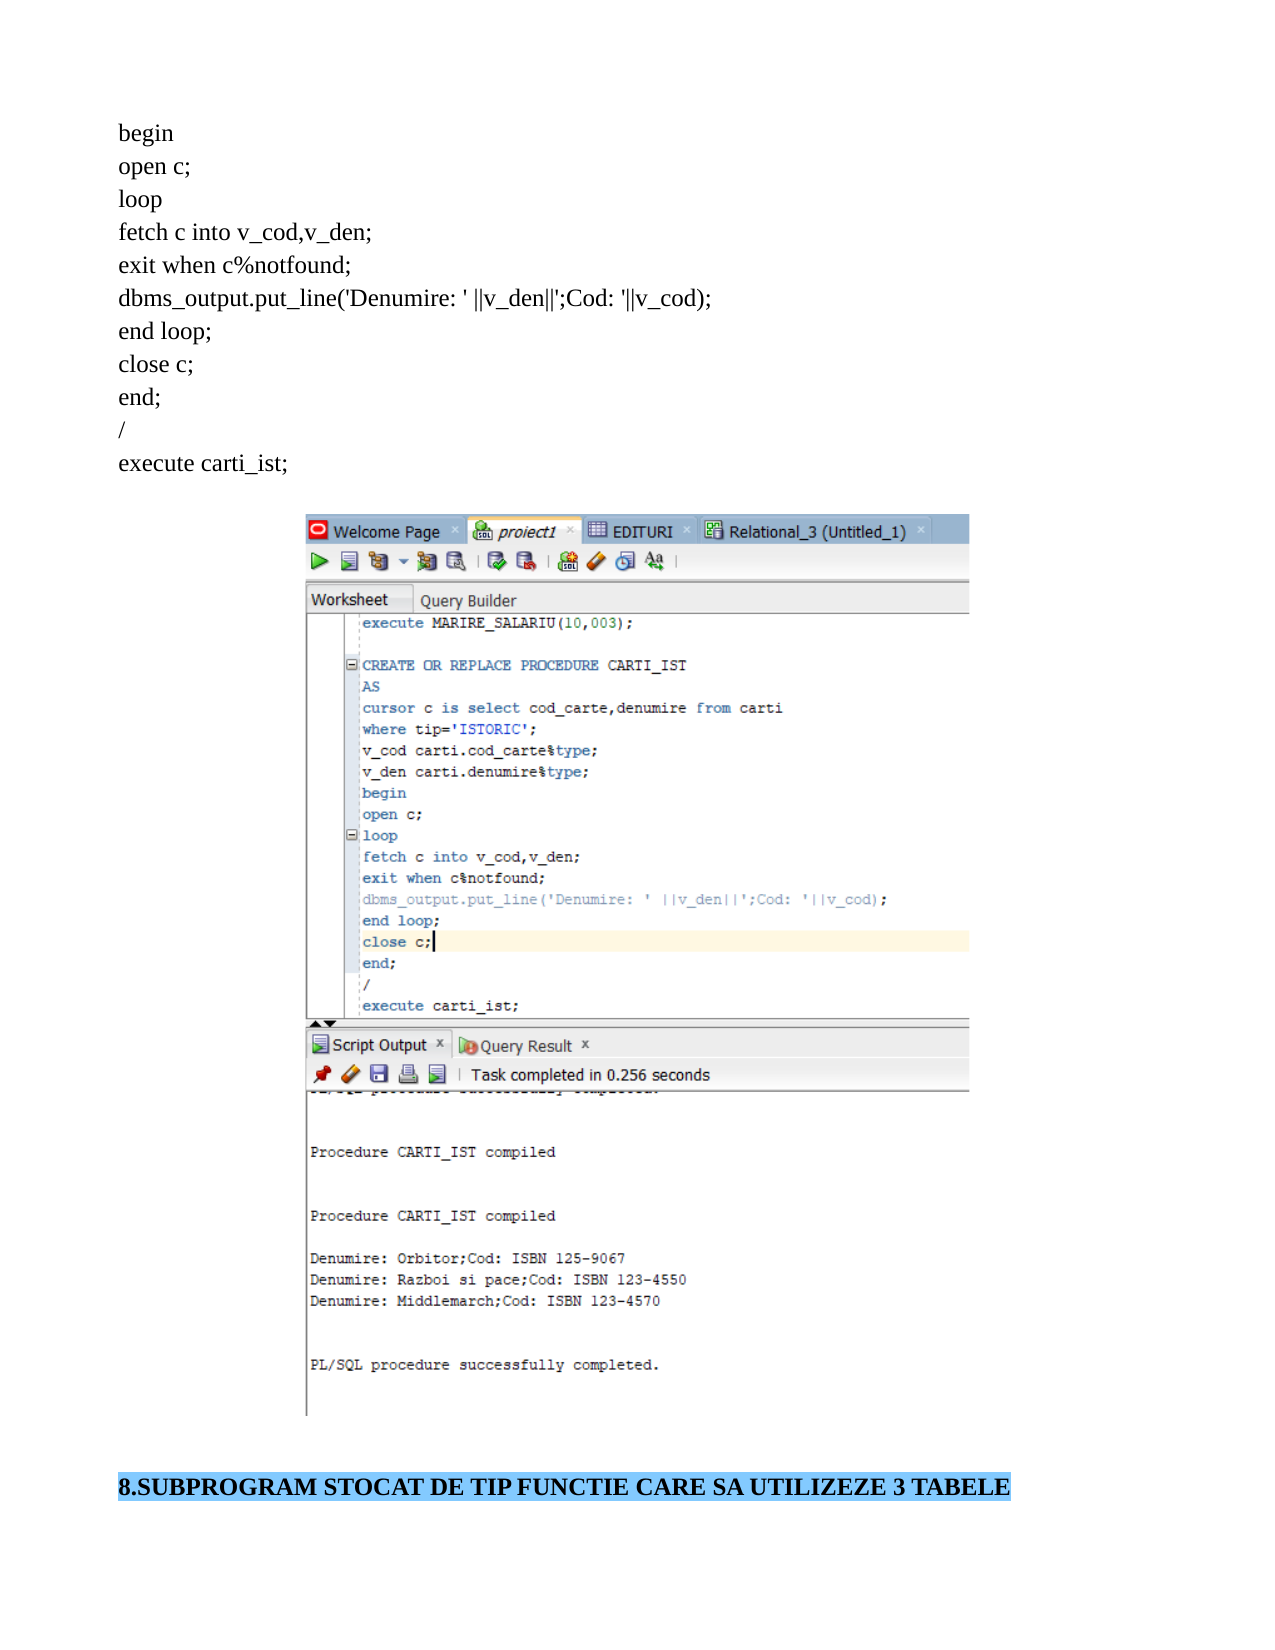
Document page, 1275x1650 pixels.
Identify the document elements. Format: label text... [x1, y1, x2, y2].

text end loop; [118, 316, 1157, 345]
text 8.SUBPROGRAM STOCAT DE TIP FUNCTIE CARE SA UTILIZEZE 3 TABELE [118, 1472, 1157, 1501]
text end; [118, 382, 1157, 411]
text fetch c into v_cod,v_den; [118, 217, 1157, 246]
text dbms_output.put_line('Denumire: ' ||v_den||';Cod: '||v_cod); [118, 283, 1157, 312]
text begin [118, 118, 1157, 147]
text exit when c%notfound; [118, 250, 1157, 279]
text / [118, 415, 1157, 444]
text loop [118, 184, 1157, 213]
text execute carti_ist; [118, 448, 1157, 477]
text close c; [118, 349, 1157, 378]
text open c; [118, 151, 1157, 180]
